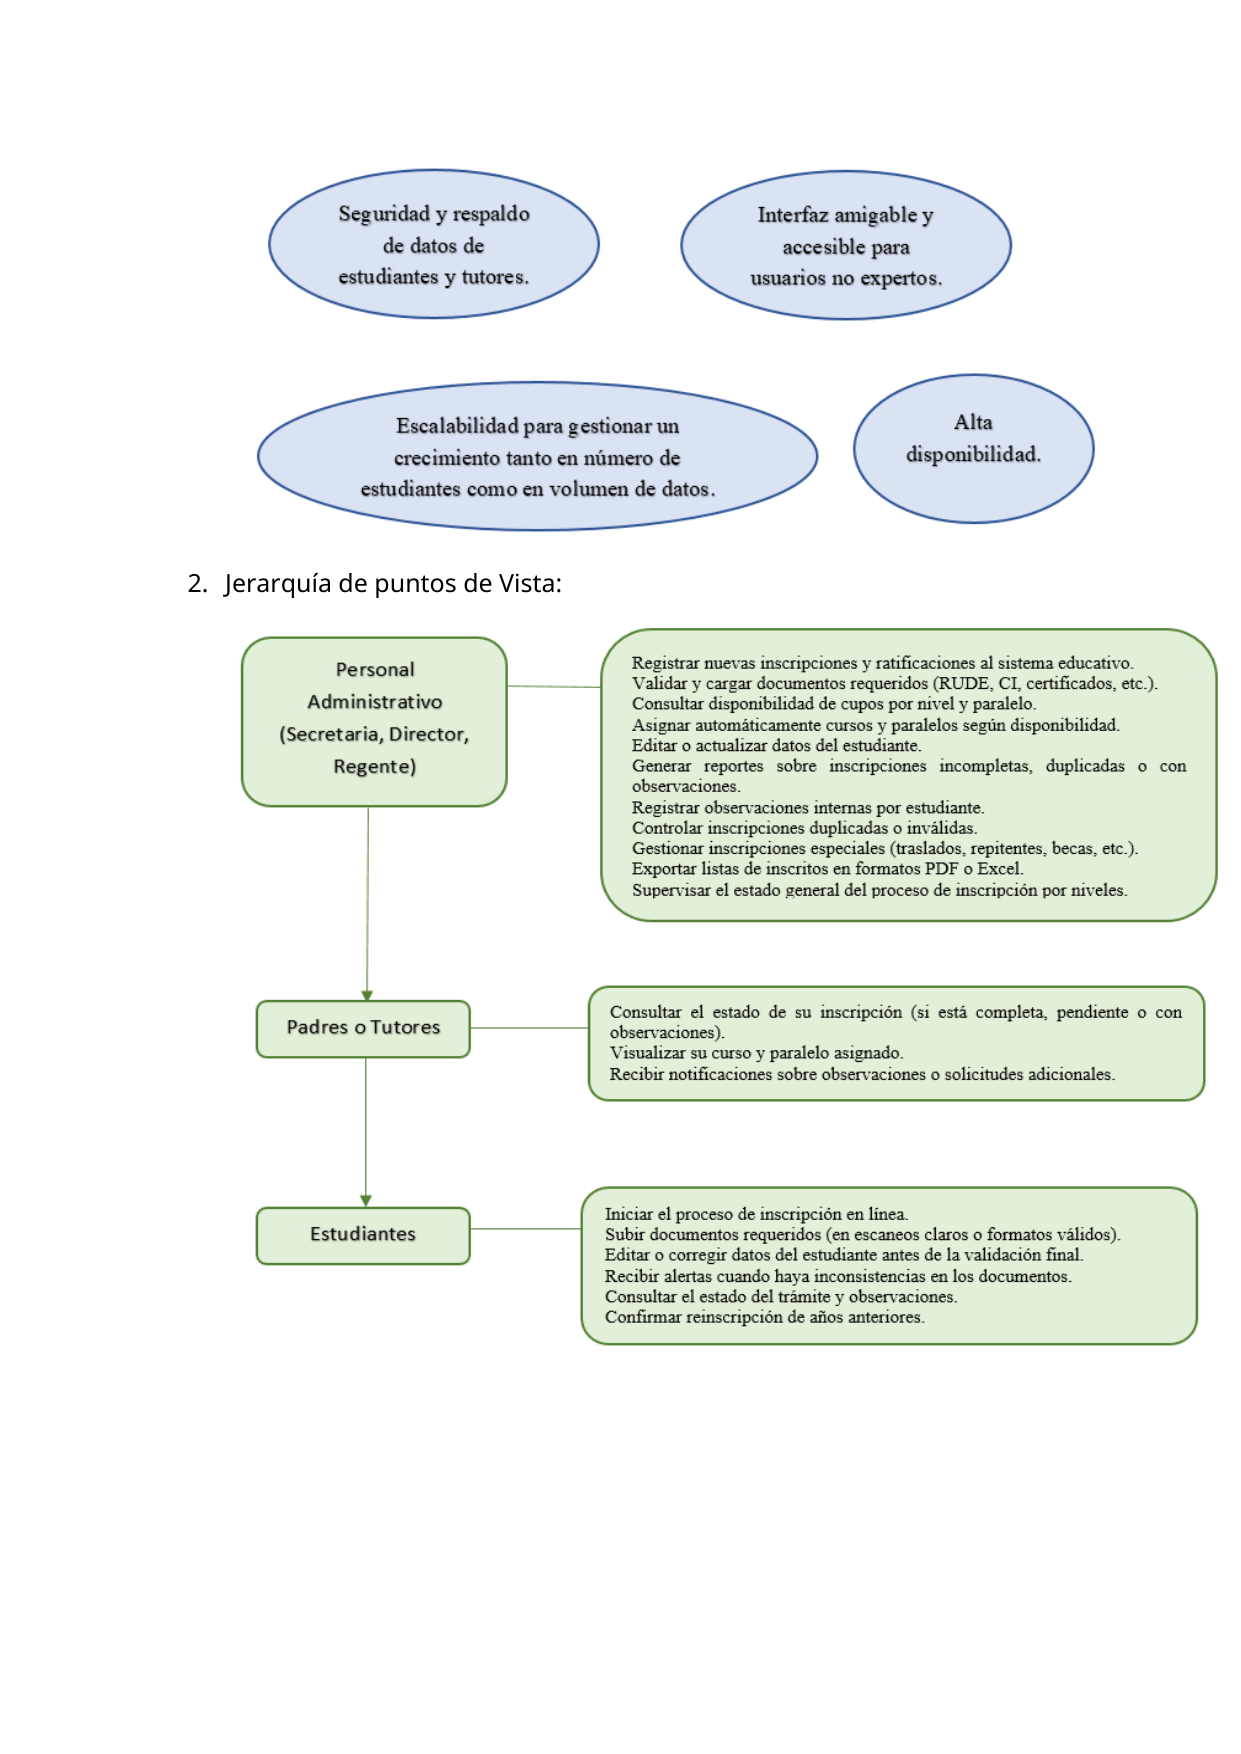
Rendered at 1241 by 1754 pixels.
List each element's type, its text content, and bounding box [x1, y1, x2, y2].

list Jerarquía de puntos de Vista: [187, 565, 1090, 599]
